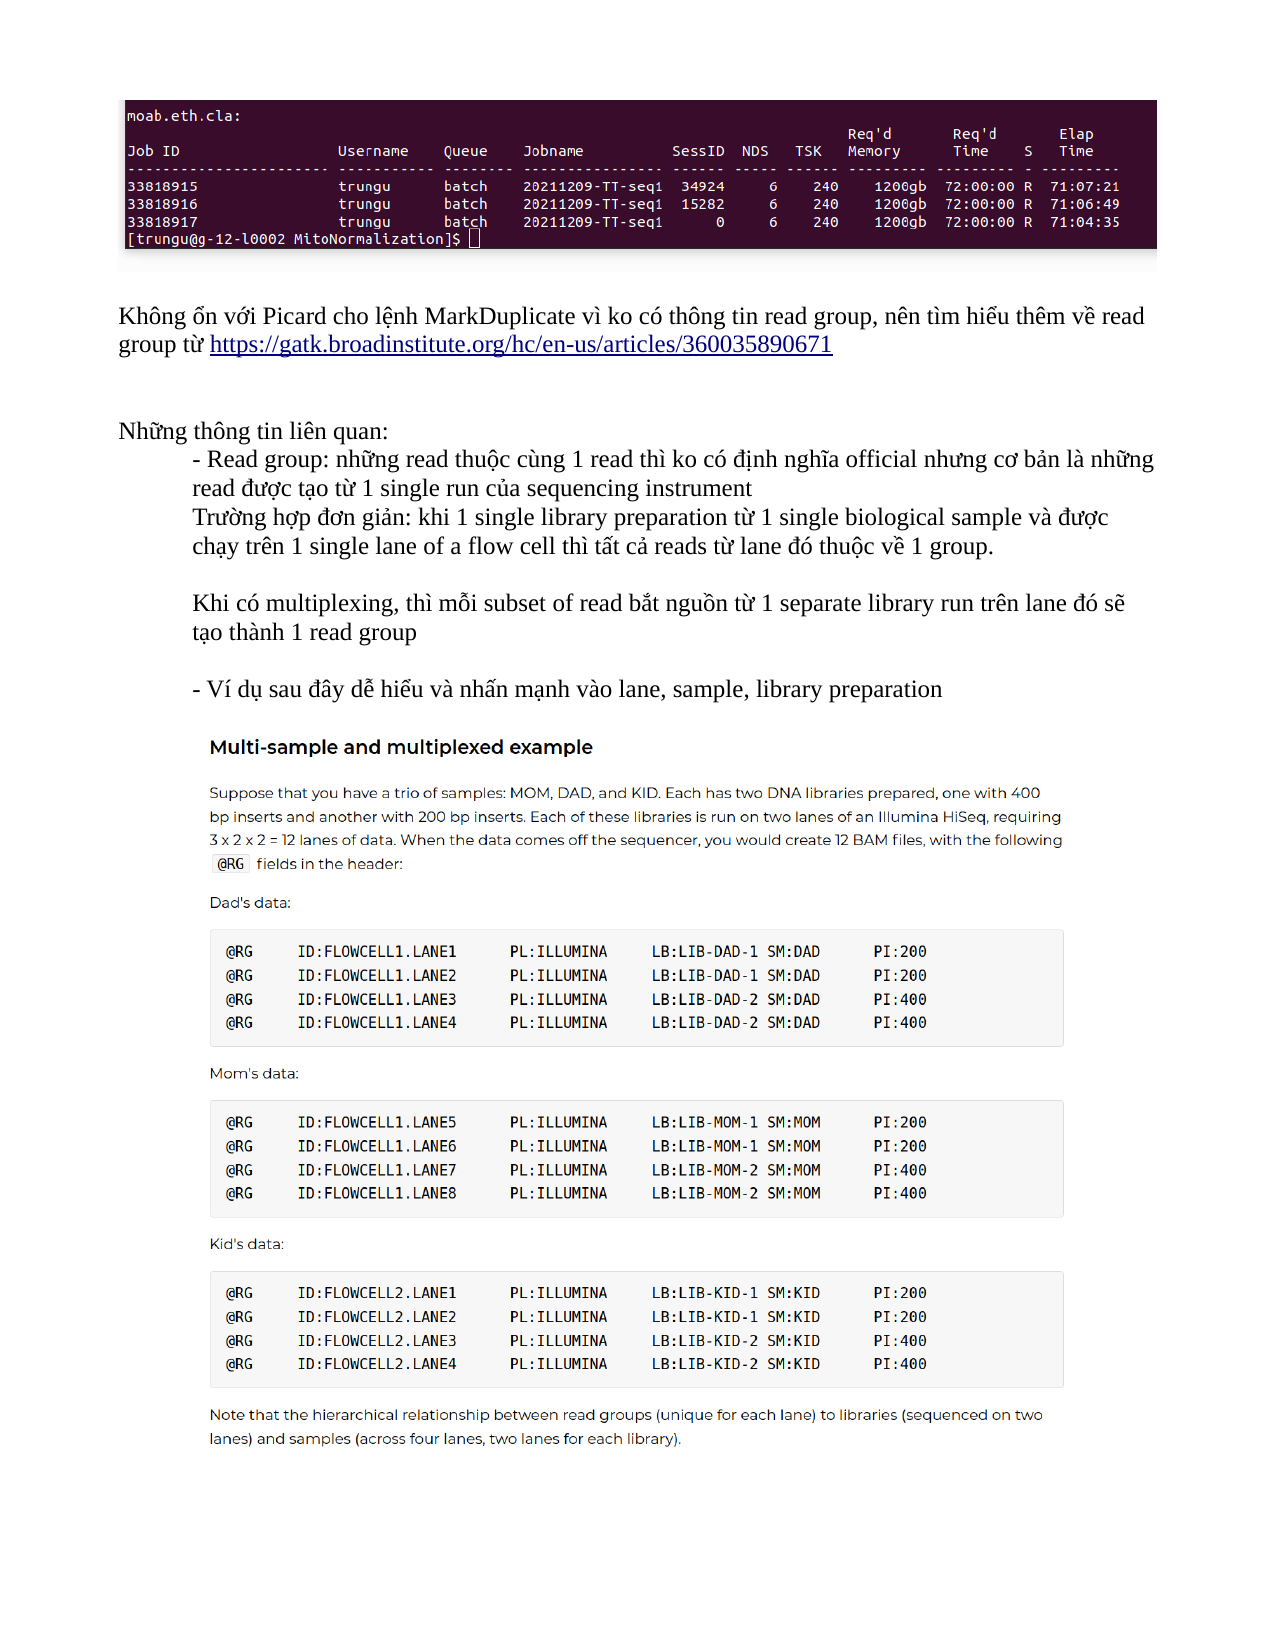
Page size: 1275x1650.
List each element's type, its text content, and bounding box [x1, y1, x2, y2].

text Khi có multiplexing, thì mỗi subset of read bắt nguồn từ 1 separate library run trên lane đó sẽ tạo thành 1 read group [192, 588, 1157, 646]
picture [118, 100, 1157, 272]
text - Read group: những read thuộc cùng 1 read thì ko có định nghĩa official nhưng cơ bản là những read được tạo từ 1 single run của sequencing instrument [192, 444, 1157, 502]
picture [203, 732, 1072, 1461]
text Trường hợp đơn giản: khi 1 single library preparation từ 1 single biological sample và được chạy trên 1 single lane of a flow cell thì tất cả reads từ lane đó thuộc về 1 group. [192, 502, 1157, 559]
text Không ổn với Picard cho lệnh MarkDuplicate vì ko có thông tin read group, nên tìm hiểu thêm về read group từ https://gatk.broadinstitute.org/hc/en-us/articles/360035890671 [118, 301, 1157, 358]
text - Ví dụ sau đây dễ hiểu và nhấn mạnh vào lane, sample, library preparation [192, 674, 1157, 703]
text Những thông tin liên quan: [118, 416, 1157, 444]
